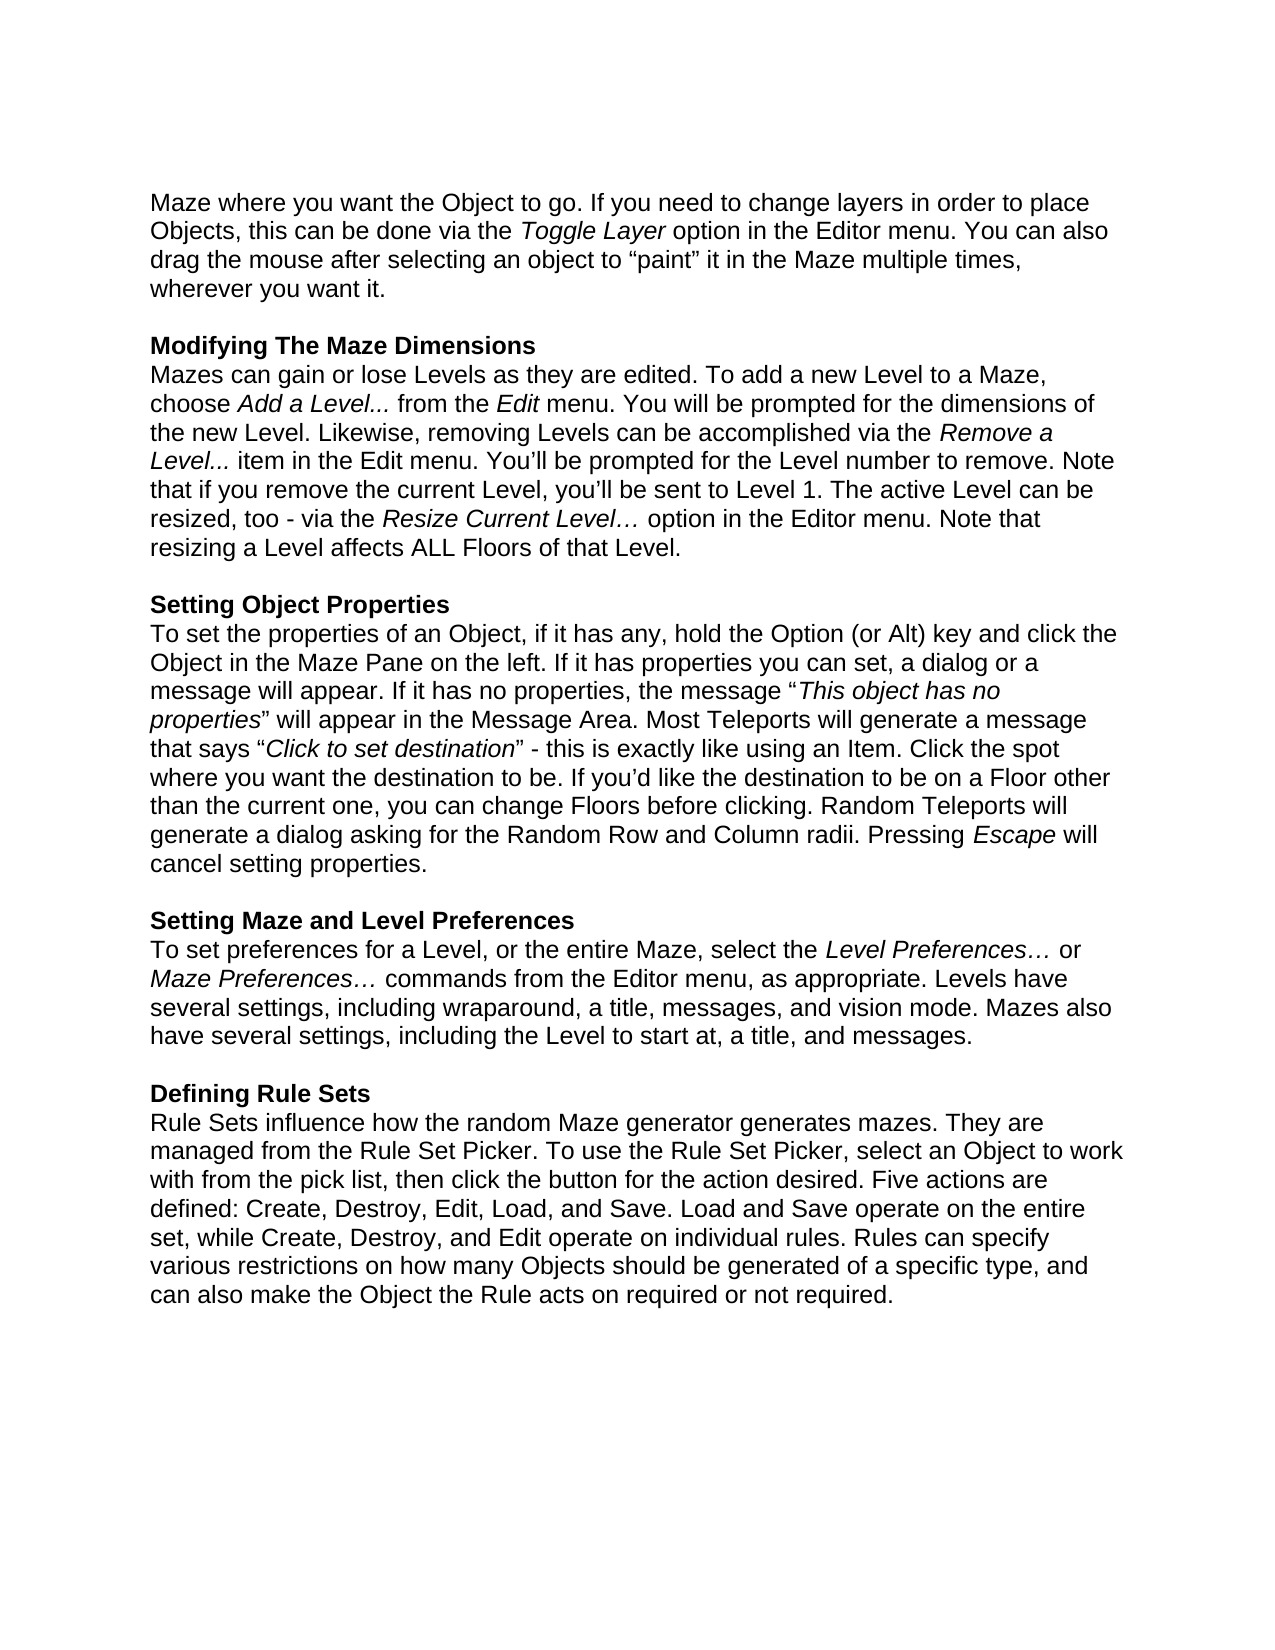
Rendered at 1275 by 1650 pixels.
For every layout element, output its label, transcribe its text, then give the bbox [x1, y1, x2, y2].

text Mazes can gain or lose Levels as they are edited. To add a new Level to a Maze, choose Add a Level... from the Edit menu. You will be prompted for the dimensions of the new Level. Likewise, removing Levels can be accomplished via the Remove a Level... item in the Edit menu. You’ll be prompted for the Level number to remove. Note that if you remove the current Level, you’ll be sent to Level 1. The active Level can be resized, too - via the Resize Current Level… option in the Editor menu. Note that resizing a Level affects ALL Floors of that Level. [150, 360, 1125, 561]
text Modifying The Maze Dimensions [150, 331, 1125, 360]
text Setting Object Properties [150, 590, 1125, 619]
text Setting Maze and Level Preferences [150, 906, 1125, 935]
text To set preferences for a Level, or the entire Maze, select the Level Preferences… or Maze Preferences… commands from the Editor menu, as appropriate. Levels have several settings, including wraparound, a title, messages, and vision mode. Mazes also have several settings, including the Level to start at, a title, and messages. [150, 935, 1125, 1050]
text To set the properties of an Object, if it has any, hold the Option (or Alt) key and click the Object in the Maze Pane on the left. If it has properties you can set, a dialog or a message will appear. If it has no properties, the message “This object has no properties” will appear in the Message Area. Most Teleports will generate a message that says “Click to set destination” - this is exactly like using an Item. Click the spot where you want the destination to be. If you’d like the destination to be on a Floor other than the current one, you can change Floors before clicking. Random Teleports will generate a dialog asking for the Random Row and Column radii. Pressing Escape will cancel setting properties. [150, 619, 1125, 877]
text Rule Sets influence how the random Maze generator generates mazes. They are managed from the Rule Set Picker. To use the Rule Set Picker, select an Object to work with from the pick list, then click the button for the action desired. Five actions are defined: Create, Destroy, Edit, Load, and Save. Load and Save operate on the entire set, while Create, Destroy, and Edit operate on individual rules. Rules can specify various restrictions on how many Objects should be generated of a specific type, and can also make the Object the Rule acts on required or not required. [150, 1107, 1125, 1309]
text Maze where you want the Object to go. If you need to change layers in order to place Objects, this can be done via the Toggle Layer option in the Editor menu. You can also drag the mouse after selecting an object to “paint” it in the Maze multiple times, wherever you want it. [150, 187, 1125, 302]
text Defining Rule Sets [150, 1079, 1125, 1107]
